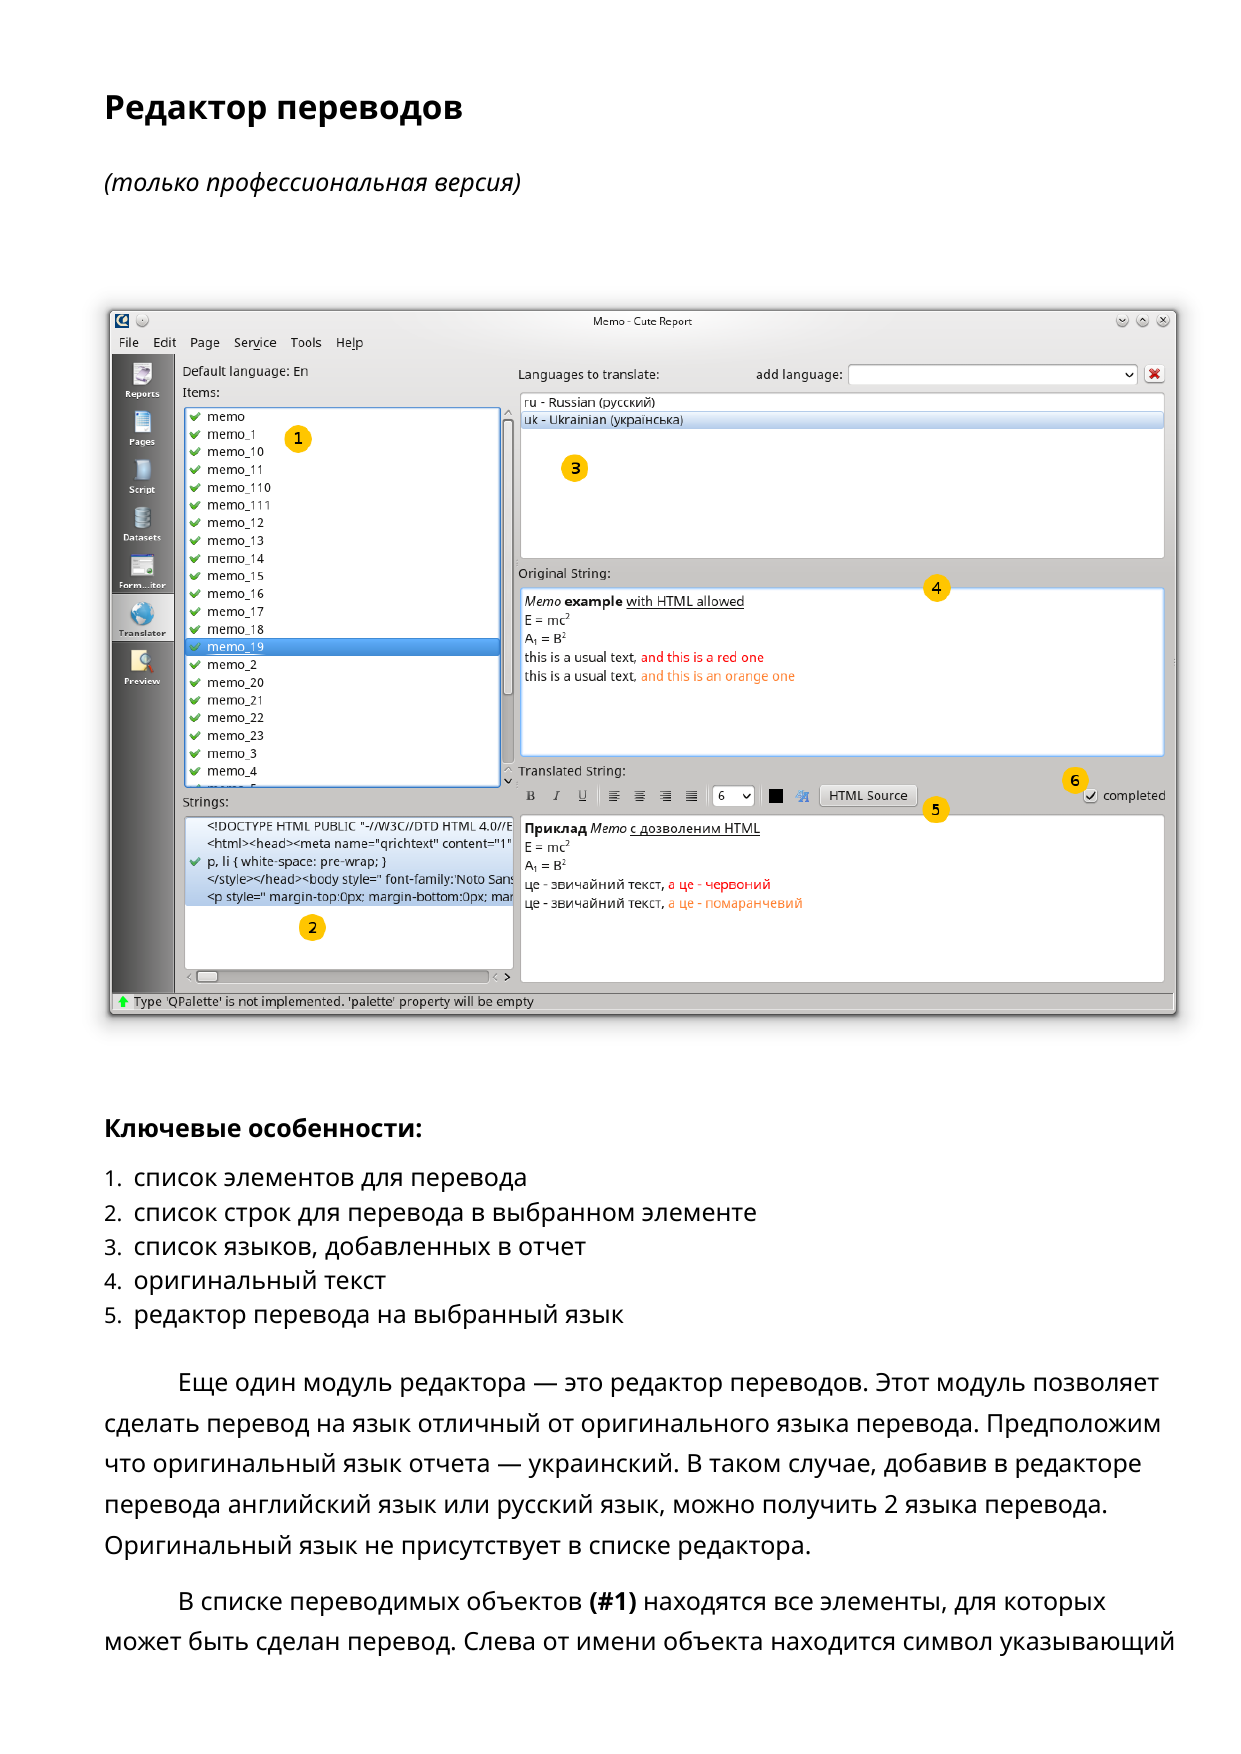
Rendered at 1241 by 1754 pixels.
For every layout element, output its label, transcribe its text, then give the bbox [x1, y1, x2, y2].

subtitle Редактор переводов [104, 83, 1181, 129]
text В списке переводимых объектов (#1) находятся все элементы, для которых может быть сделан перевод. Слева от имени объекта находится символ указывающий [104, 1583, 1181, 1658]
list список элементов для перевода [104, 1160, 1181, 1194]
picture [74, 275, 1211, 1049]
text Еще один модуль редактора — это редактор переводов. Этот модуль позволяет сделать перевод на язык отличный от оригинального языка перевода. Предположим что оригинальный язык отчета — украинский. В таком случае, добавив в редакторе перевода английский язык или русский язык, можно получить 2 языка перевода. Оригинальный язык не присутствует в списке редактора. [104, 1364, 1181, 1562]
text Ключевые особенности: [104, 1111, 1181, 1145]
list список языков, добавленных в отчет [104, 1228, 1181, 1262]
list оригинальный текст [104, 1262, 1181, 1296]
text (только профессиональная версия) [104, 165, 1181, 199]
list список строк для перевода в выбранном элементе [104, 1194, 1181, 1228]
list редактор перевода на выбранный язык [104, 1296, 1181, 1330]
